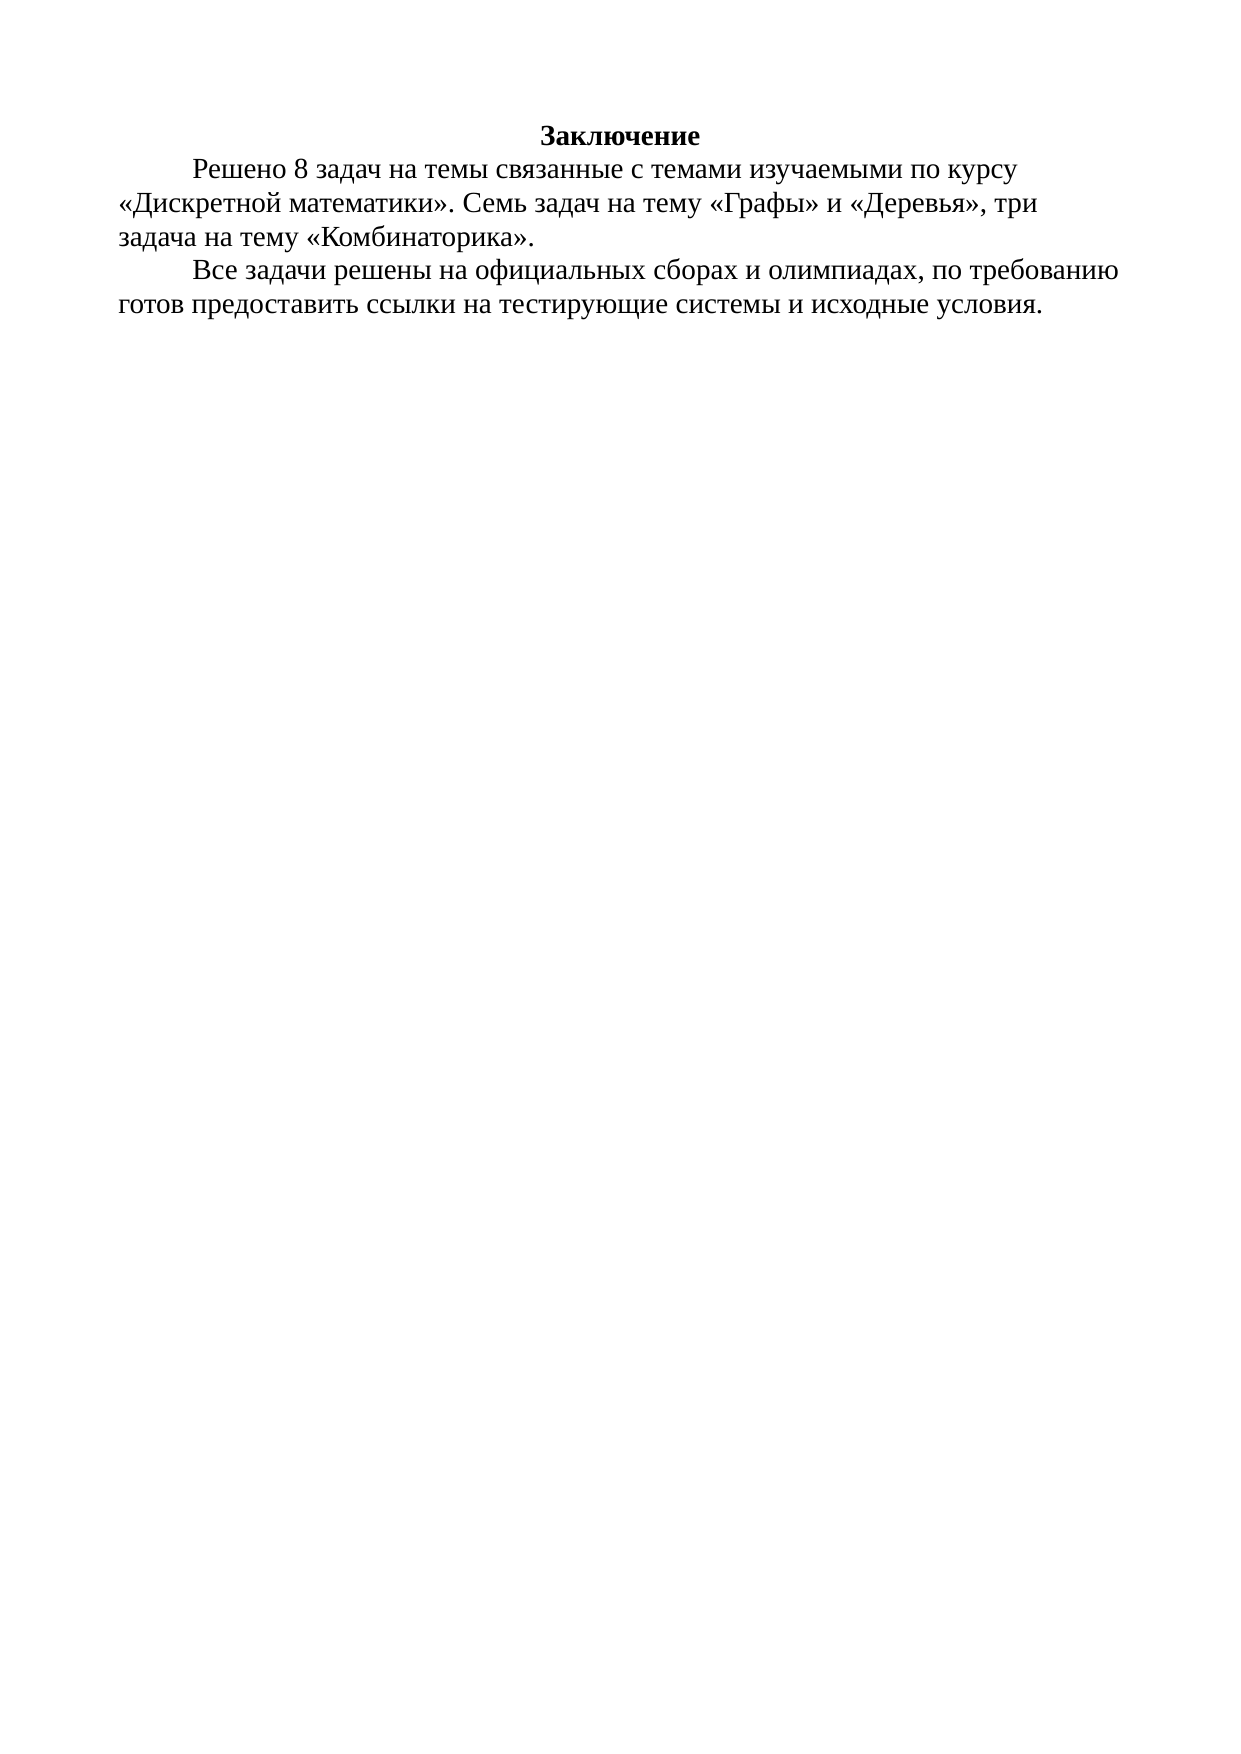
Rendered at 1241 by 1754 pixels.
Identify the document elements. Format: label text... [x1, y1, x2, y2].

text Заключение [118, 118, 1122, 152]
text Все задачи решены на официальных сборах и олимпиадах, по требованию готов предоставить ссылки на тестирующие системы и исходные условия. [118, 252, 1122, 319]
text Решено 8 задач на темы связанные с темами изучаемыми по курсу «Дискретной математики». Семь задач на тему «Графы» и «Деревья», три задача на тему «Комбинаторика». [118, 152, 1122, 252]
